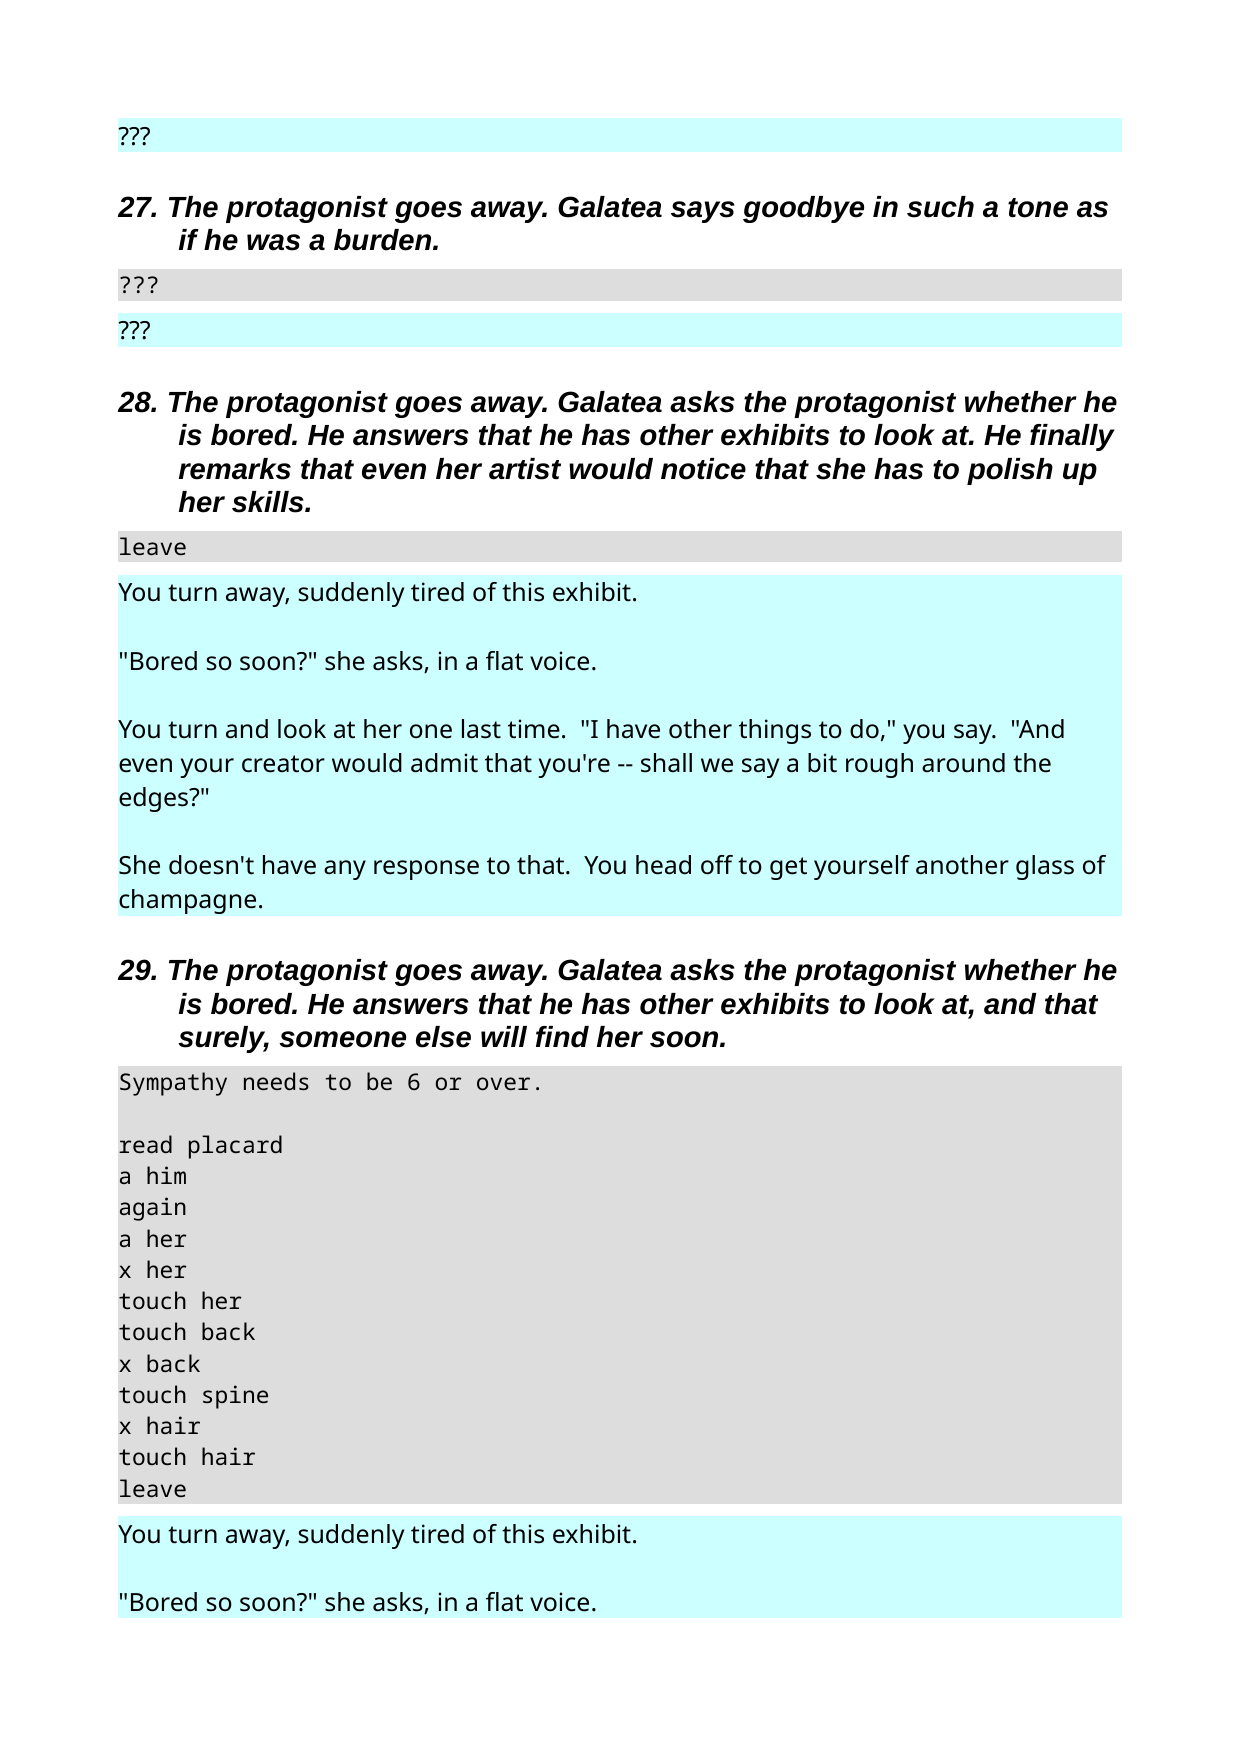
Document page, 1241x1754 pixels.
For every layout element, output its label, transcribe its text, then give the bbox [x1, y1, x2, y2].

subtitle 27. The protagonist goes away. Galatea says goodbye in such a tone as if he was a burden. [118, 190, 1122, 257]
subtitle 28. The protagonist goes away. Galatea asks the protagonist whether he is bored. He answers that he has other exhibits to look at. He finally remarks that even her artist would notice that she has to polish up her skills. [118, 384, 1122, 519]
text leave [118, 531, 1122, 562]
text You turn away, suddenly tired of this exhibit. "Bored so soon?" she asks, in a flat voice. [118, 1516, 1122, 1618]
text ??? [118, 313, 1122, 347]
text Sympathy needs to be 6 or over. read placard a him again a her x her touch her touch back x back touch spine x hair touch hair leave [118, 1066, 1122, 1504]
text ??? [118, 118, 1122, 152]
text You turn away, suddenly tired of this exhibit. "Bored so soon?" she asks, in a flat voice. You turn and look at her one last time. "I have other things to do," you say. "And even your creator would admit that you're -- shall we say a bit rough around the edges?" She doesn't have any response to that. You head off to get yourself another glass of champagne. [118, 575, 1122, 916]
subtitle 29. The protagonist goes away. Galatea asks the protagonist whether he is bored. He answers that he has other exhibits to look at, and that surely, someone else will find her soon. [118, 953, 1122, 1054]
text ??? [118, 269, 1122, 301]
